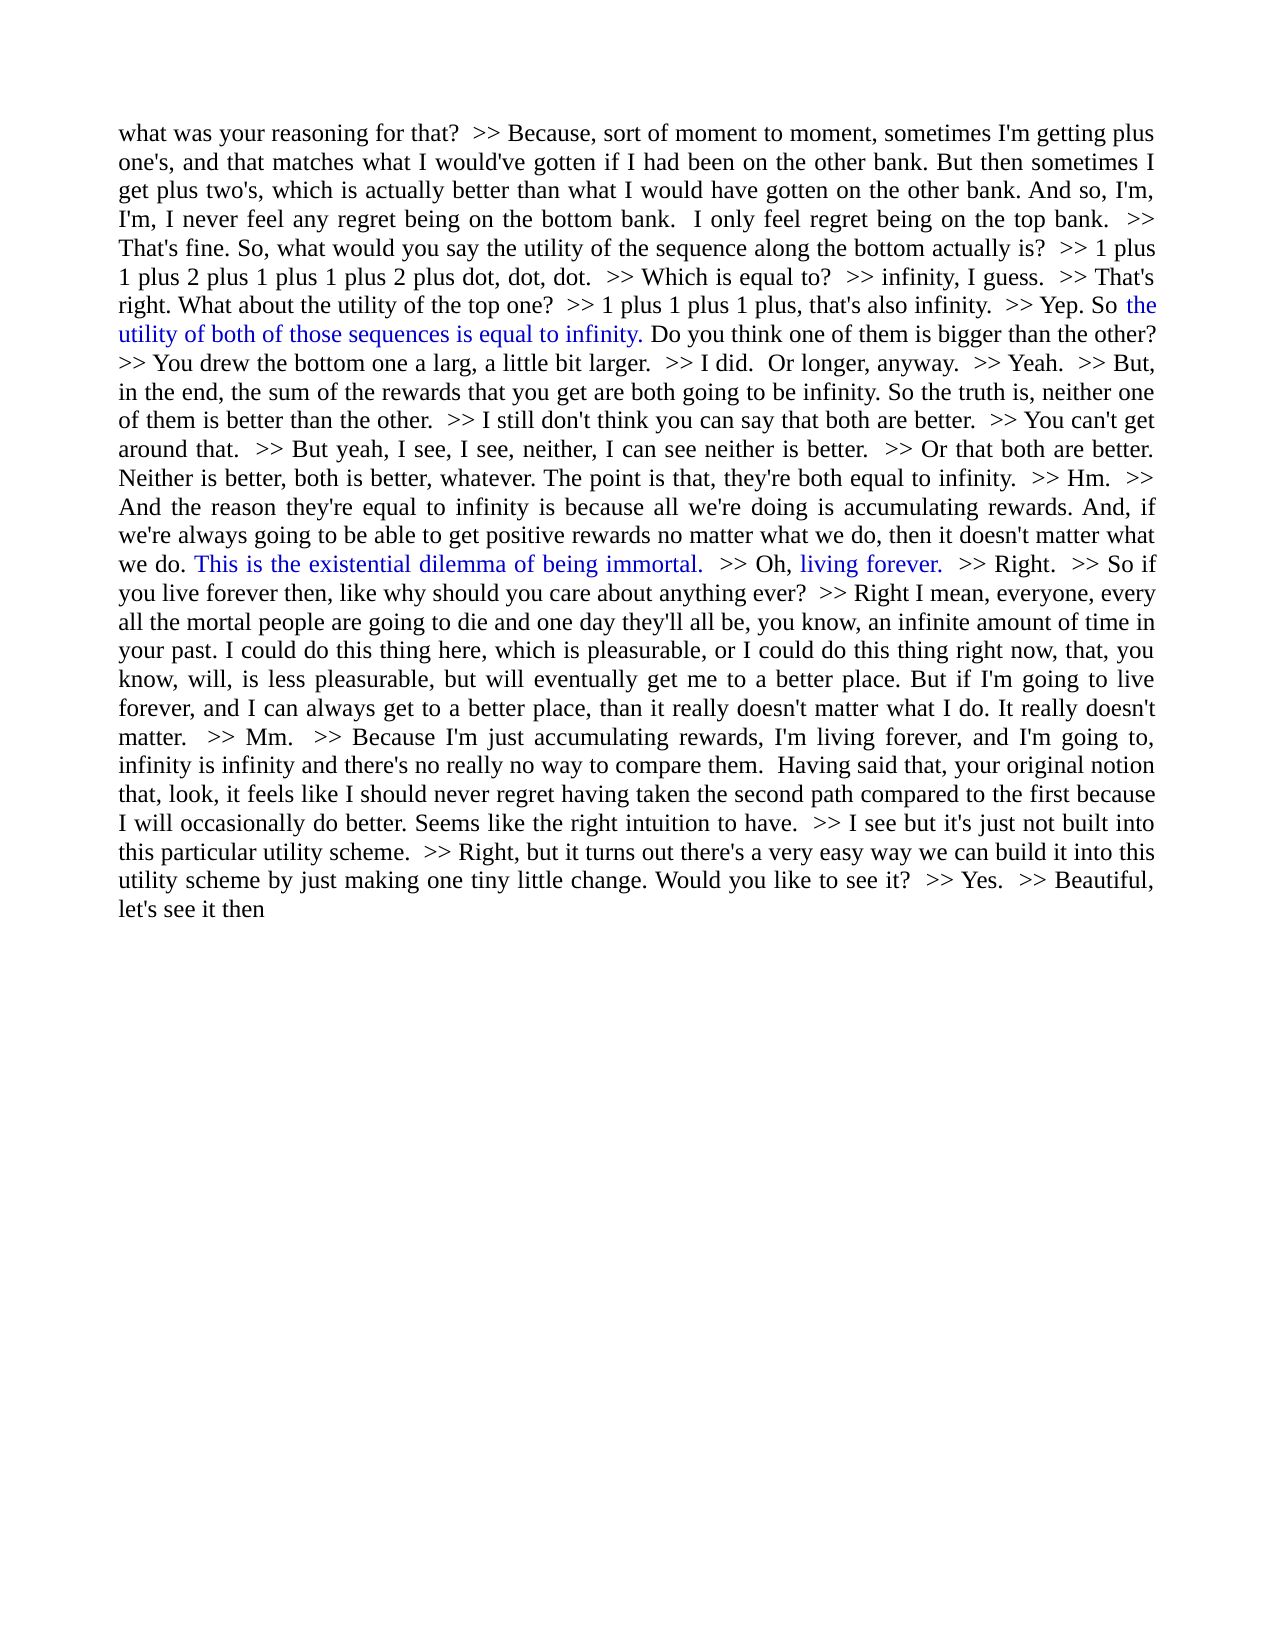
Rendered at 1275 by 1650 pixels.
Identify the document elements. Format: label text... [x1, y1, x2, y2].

text what was your reasoning for that? >> Because, sort of moment to moment, sometimes I'm getting plus one's, and that matches what I would've gotten if I had been on the other bank. But then sometimes I get plus two's, which is actually better than what I would have gotten on the other bank. And so, I'm, I'm, I never feel any regret being on the bottom bank. I only feel regret being on the top bank. >> That's fine. So, what would you say the utility of the sequence along the bottom actually is? >> 1 plus 1 plus 2 plus 1 plus 1 plus 2 plus dot, dot, dot. >> Which is equal to? >> infinity, I guess. >> That's right. What about the utility of the top one? >> 1 plus 1 plus 1 plus, that's also infinity. >> Yep. So the utility of both of those sequences is equal to infinity. Do you think one of them is bigger than the other? >> You drew the bottom one a larg, a little bit larger. >> I did. Or longer, anyway. >> Yeah. >> But, in the end, the sum of the rewards that you get are both going to be infinity. So the truth is, neither one of them is better than the other. >> I still don't think you can say that both are better. >> You can't get around that. >> But yeah, I see, I see, neither, I can see neither is better. >> Or that both are better. Neither is better, both is better, whatever. The point is that, they're both equal to infinity. >> Hm. >> And the reason they're equal to infinity is because all we're doing is accumulating rewards. And, if we're always going to be able to get positive rewards no matter what we do, then it doesn't matter what we do. This is the existential dilemma of being immortal. >> Oh, living forever. >> Right. >> So if you live forever then, like why should you care about anything ever? >> Right I mean, everyone, every all the mortal people are going to die and one day they'll all be, you know, an infinite amount of time in your past. I could do this thing here, which is pleasurable, or I could do this thing right now, that, you know, will, is less pleasurable, but will eventually get me to a better place. But if I'm going to live forever, and I can always get to a better place, than it really doesn't matter what I do. It really doesn't matter. >> Mm. >> Because I'm just accumulating rewards, I'm living forever, and I'm going to, infinity is infinity and there's no really no way to compare them. Having said that, your original notion that, look, it feels like I should never regret having taken the second path compared to the first because I will occasionally do better. Seems like the right intuition to have. >> I see but it's just not built into this particular utility scheme. >> Right, but it turns out there's a very easy way we can build it into this utility scheme by just making one tiny little change. Would you like to see it? >> Yes. >> Beautiful, let's see it then [118, 118, 1157, 923]
